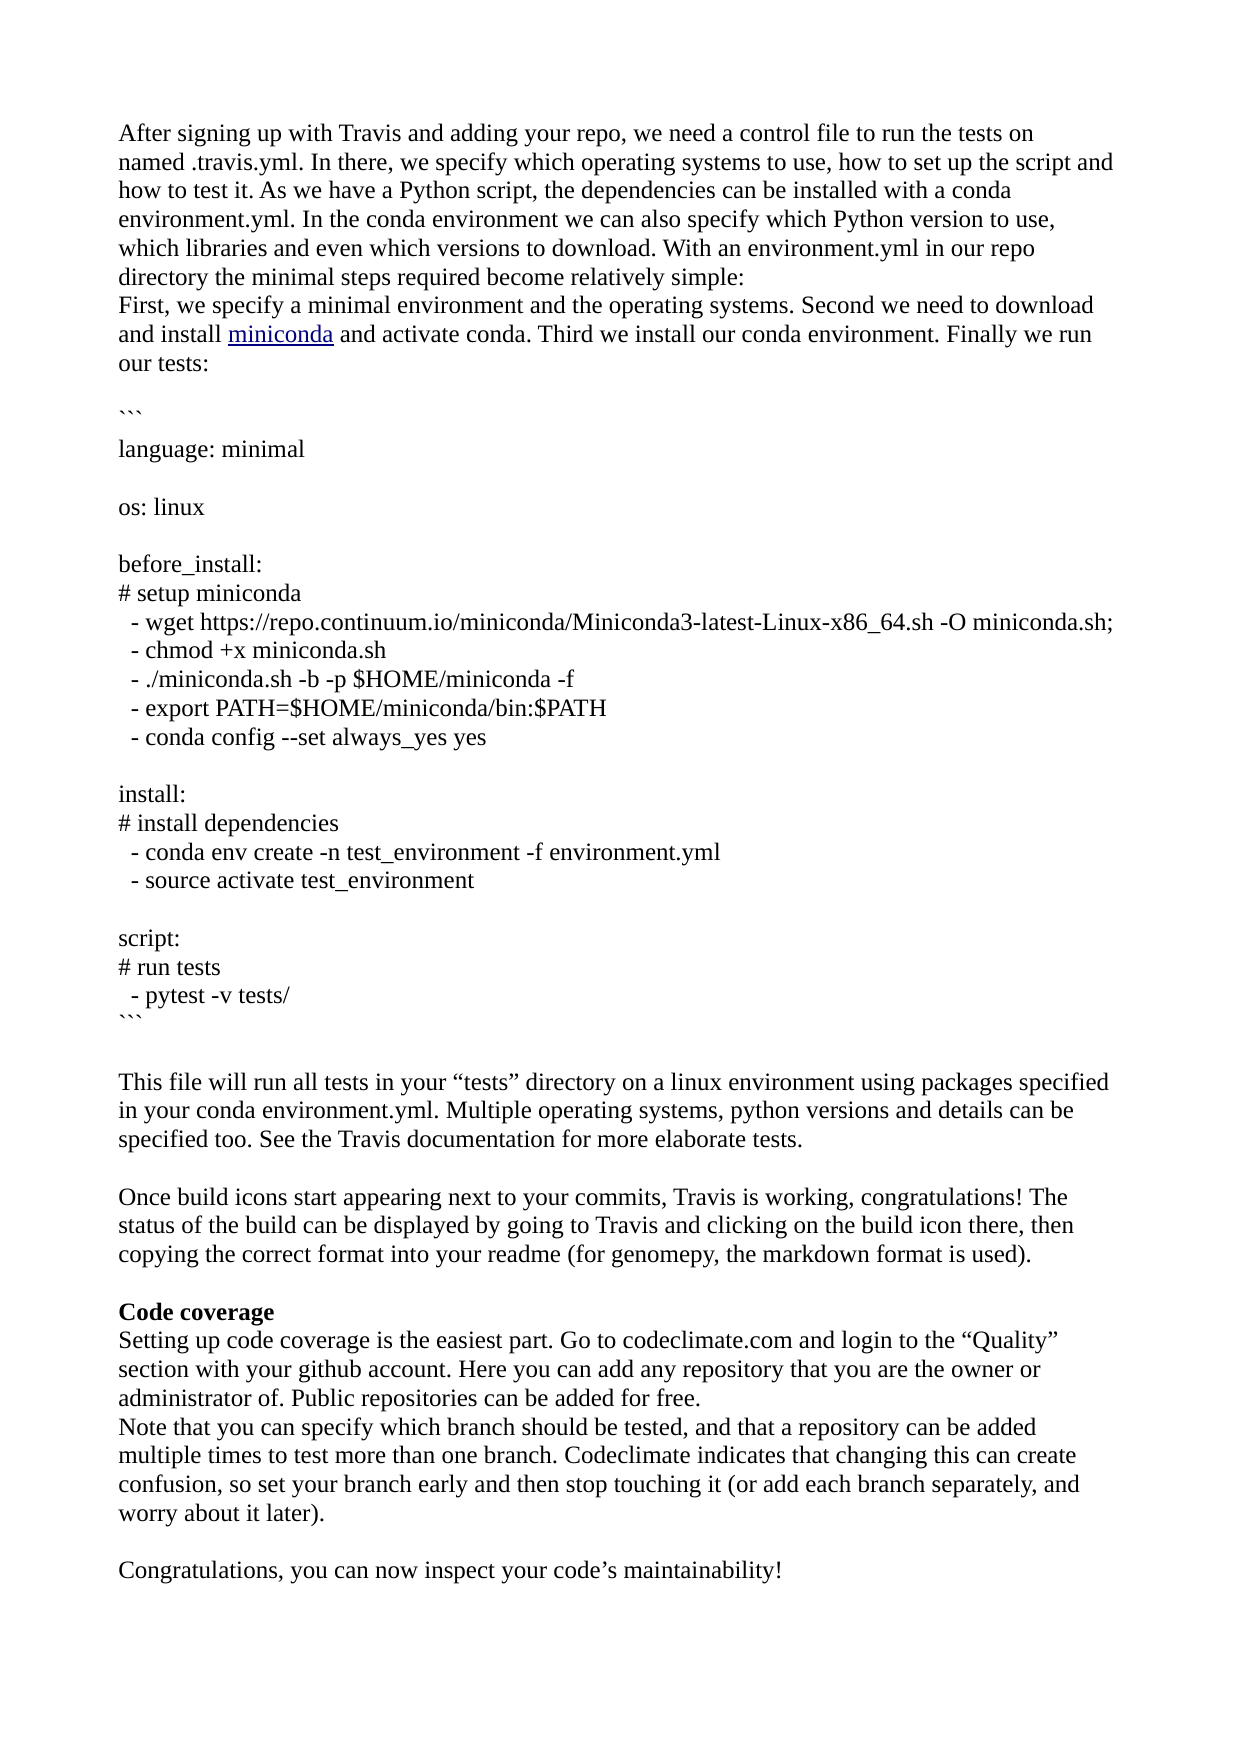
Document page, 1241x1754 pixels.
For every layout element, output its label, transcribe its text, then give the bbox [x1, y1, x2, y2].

text # run tests [118, 952, 1122, 981]
text Once build icons start appearing next to your commits, Travis is working, congratulations! The status of the build can be displayed by going to Travis and clicking on the build icon there, then copying the correct format into your readme (for genomepy, the markdown format is used). [118, 1182, 1122, 1268]
text Note that you can specify which branch should be tested, and that a repository can be added multiple times to test more than one branch. Codeclimate indicates that changing this can create confusion, so set your branch early and then stop touching it (or add each branch separately, and worry about it later). [118, 1412, 1122, 1527]
text # install dependencies [118, 808, 1122, 837]
text - conda env create -n test_environment -f environment.yml [118, 837, 1122, 866]
text After signing up with Travis and adding your repo, we need a control file to run the tests on named .travis.yml. In there, we specify which operating systems to use, how to set up the script and how to test it. As we have a Python script, the dependencies can be installed with a conda environment.yml. In the conda environment we can also specify which Python version to use, which libraries and even which versions to download. With an environment.yml in our repo directory the minimal steps required become relatively simple: [118, 118, 1122, 291]
text ``` [118, 1009, 1122, 1038]
text os: linux [118, 492, 1122, 521]
text - pytest -v tests/ [118, 981, 1122, 1009]
text # setup miniconda [118, 578, 1122, 607]
text language: minimal [118, 434, 1122, 463]
text First, we specify a minimal environment and the operating systems. Second we need to download and install miniconda and activate conda. Third we install our conda environment. Finally we run our tests: [118, 291, 1122, 377]
text - source activate test_environment [118, 866, 1122, 894]
text This file will run all tests in your “tests” directory on a linux environment using packages specified in your conda environment.yml. Multiple operating systems, python versions and details can be specified too. See the Travis documentation for more elaborate tests. [118, 1067, 1122, 1153]
text Code coverage [118, 1297, 1122, 1326]
text install: [118, 779, 1122, 808]
text - export PATH=$HOME/miniconda/bin:$PATH [118, 693, 1122, 722]
text script: [118, 923, 1122, 952]
text - chmod +x miniconda.sh [118, 636, 1122, 664]
text - conda config --set always_yes yes [118, 722, 1122, 751]
text Congratulations, you can now inspect your code’s maintainability! [118, 1556, 1122, 1584]
text before_install: [118, 549, 1122, 578]
text - ./miniconda.sh -b -p $HOME/miniconda -f [118, 664, 1122, 693]
text Setting up code coverage is the easiest part. Go to codeclimate.com and login to the “Quality” section with your github account. Here you can add any repository that you are the owner or administrator of. Public repositories can be added for free. [118, 1326, 1122, 1412]
text ``` [118, 406, 1122, 434]
text - wget https://repo.continuum.io/miniconda/Miniconda3-latest-Linux-x86_64.sh -O miniconda.sh; [118, 607, 1122, 636]
